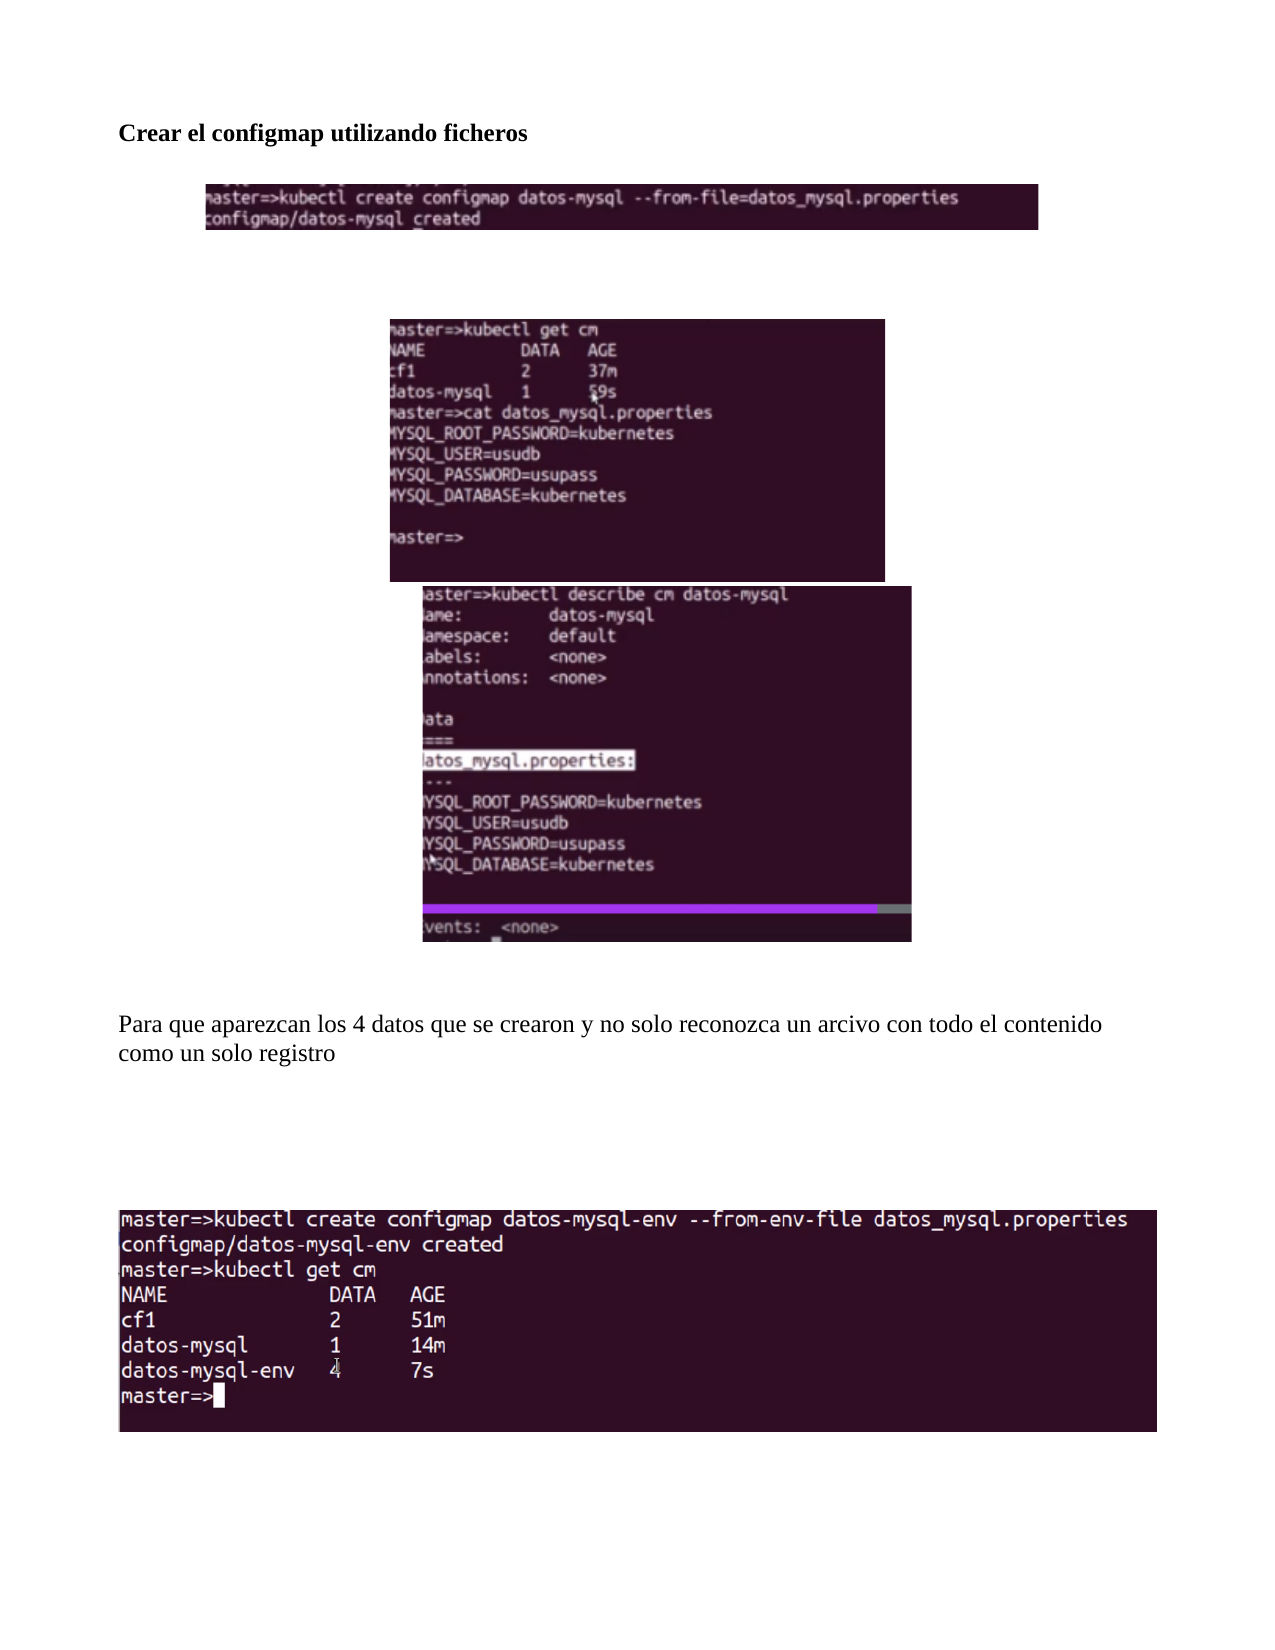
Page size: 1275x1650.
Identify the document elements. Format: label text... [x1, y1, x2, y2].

picture [389, 319, 886, 582]
picture [422, 586, 912, 942]
text Para que aparezcan los 4 datos que se crearon y no solo reconozca un arcivo con todo el contenido como un solo registro [118, 1009, 1157, 1067]
text Crear el configmap utilizando ficheros [118, 118, 1157, 147]
picture [205, 184, 1039, 230]
picture [118, 1210, 1157, 1432]
